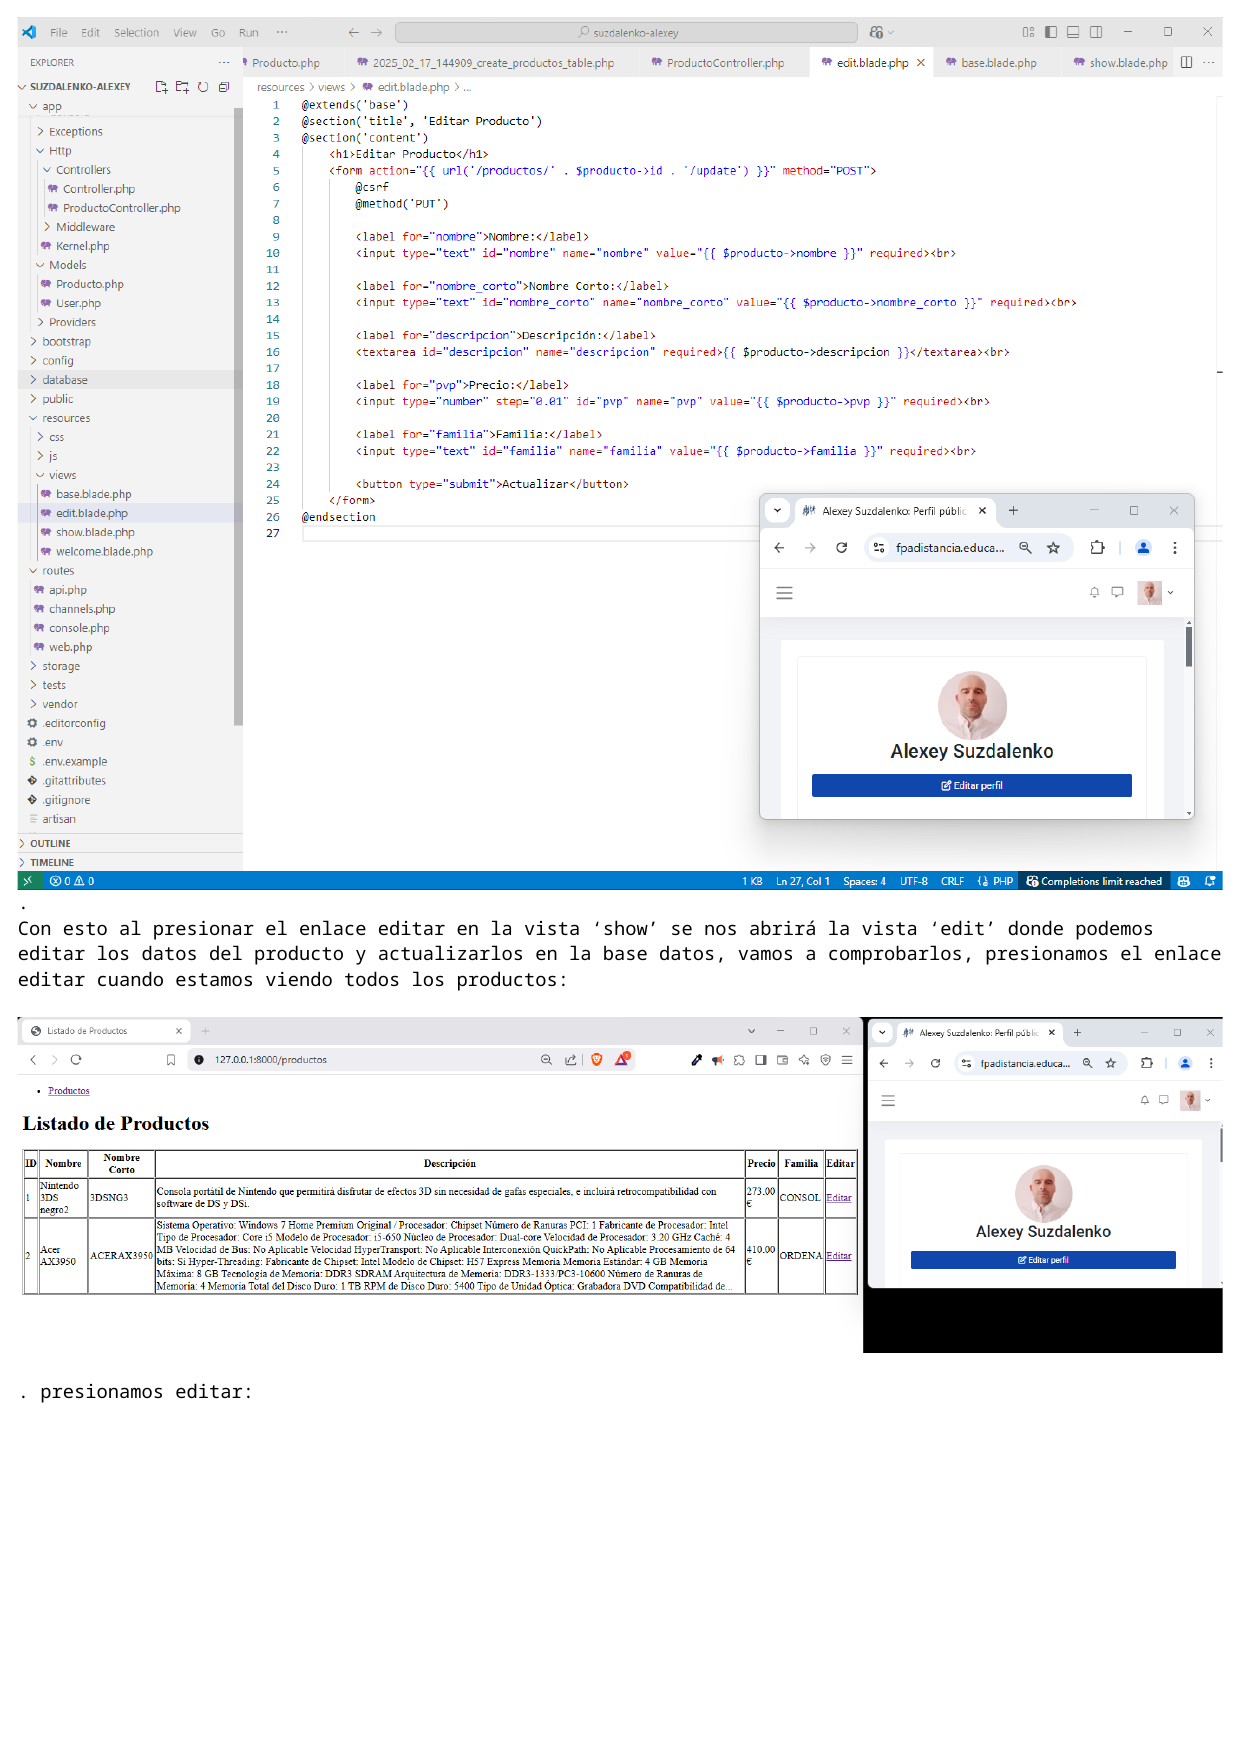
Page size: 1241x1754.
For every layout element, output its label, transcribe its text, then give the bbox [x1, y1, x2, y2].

text Con esto al presionar el enlace editar en la vista ‘show’ se nos abrirá la vista ‘edit’ donde podemos editar los datos del producto y actualizarlos en la base datos, vamos a comprobarlos, presionamos el enlace editar cuando estamos viendo todos los productos: [18, 915, 1222, 992]
text . [18, 890, 1222, 915]
picture [17, 1017, 1223, 1353]
text . presionamos editar: [18, 1378, 1222, 1404]
picture [17, 17, 1223, 890]
